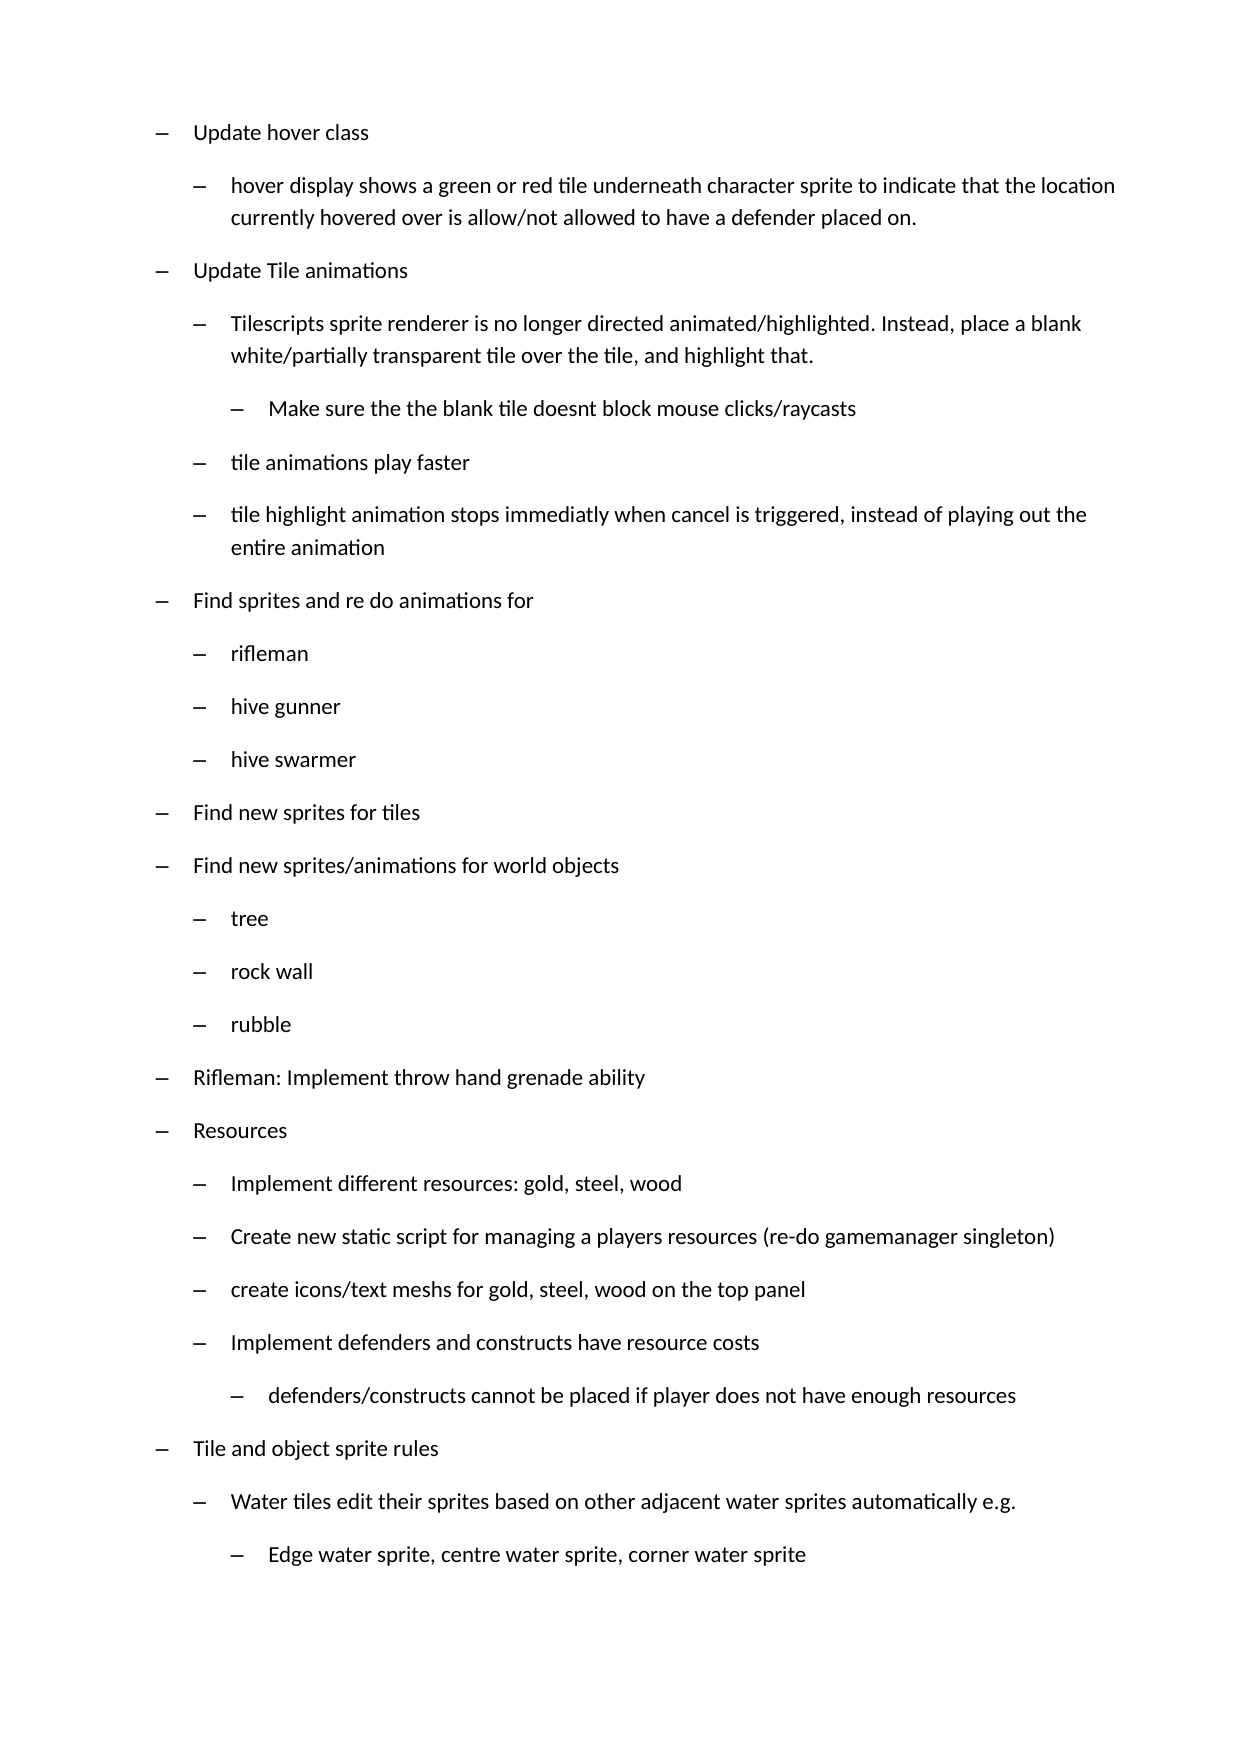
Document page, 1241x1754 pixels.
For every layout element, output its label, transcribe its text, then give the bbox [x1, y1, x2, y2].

list Create new static script for managing a players resources (re-do gamemanager singleton) [193, 1222, 1122, 1250]
list rubble [193, 1010, 1122, 1038]
list Make sure the the blank tile doesnt block mouse clicks/raycasts [231, 394, 1122, 423]
list create icons/text meshs for gold, steel, wood on the top panel [193, 1275, 1122, 1303]
list Rifleman: Implement throw hand grenade ability [156, 1063, 1122, 1091]
list Find new sprites for tiles [156, 798, 1122, 826]
list tree [193, 904, 1122, 932]
list Find new sprites/animations for world objects [156, 851, 1122, 879]
list Water tiles edit their sprites based on other adjacent water sprites automatically e.g. [193, 1487, 1122, 1515]
list Implement different resources: gold, steel, wood [193, 1169, 1122, 1197]
list Update Tile animations [156, 256, 1122, 284]
list rifleman [193, 639, 1122, 667]
list Resources [156, 1116, 1122, 1144]
list Tilescripts sprite renderer is no longer directed animated/highlighted. Instead, place a blank white/partially transparent tile over the tile, and highlight that. [193, 309, 1122, 369]
list rock wall [193, 957, 1122, 985]
list Find sprites and re do animations for [156, 586, 1122, 614]
list hive swarmer [193, 745, 1122, 773]
list hive gunner [193, 692, 1122, 720]
list hover display shows a green or red tile underneath character sprite to indicate that the location currently hovered over is allow/not allowed to have a defender placed on. [193, 171, 1122, 231]
list defenders/constructs cannot be placed if player does not have enough resources [231, 1381, 1122, 1409]
list Update hover class [156, 118, 1122, 146]
list Tile and object sprite rules [156, 1434, 1122, 1462]
list Edge water sprite, centre water sprite, corner water sprite [231, 1540, 1122, 1568]
list Implement defenders and constructs have resource costs [193, 1328, 1122, 1356]
list tile highlight animation stops immediatly when cancel is triggered, instead of playing out the entire animation [193, 501, 1122, 561]
list tile animations play faster [193, 448, 1122, 476]
